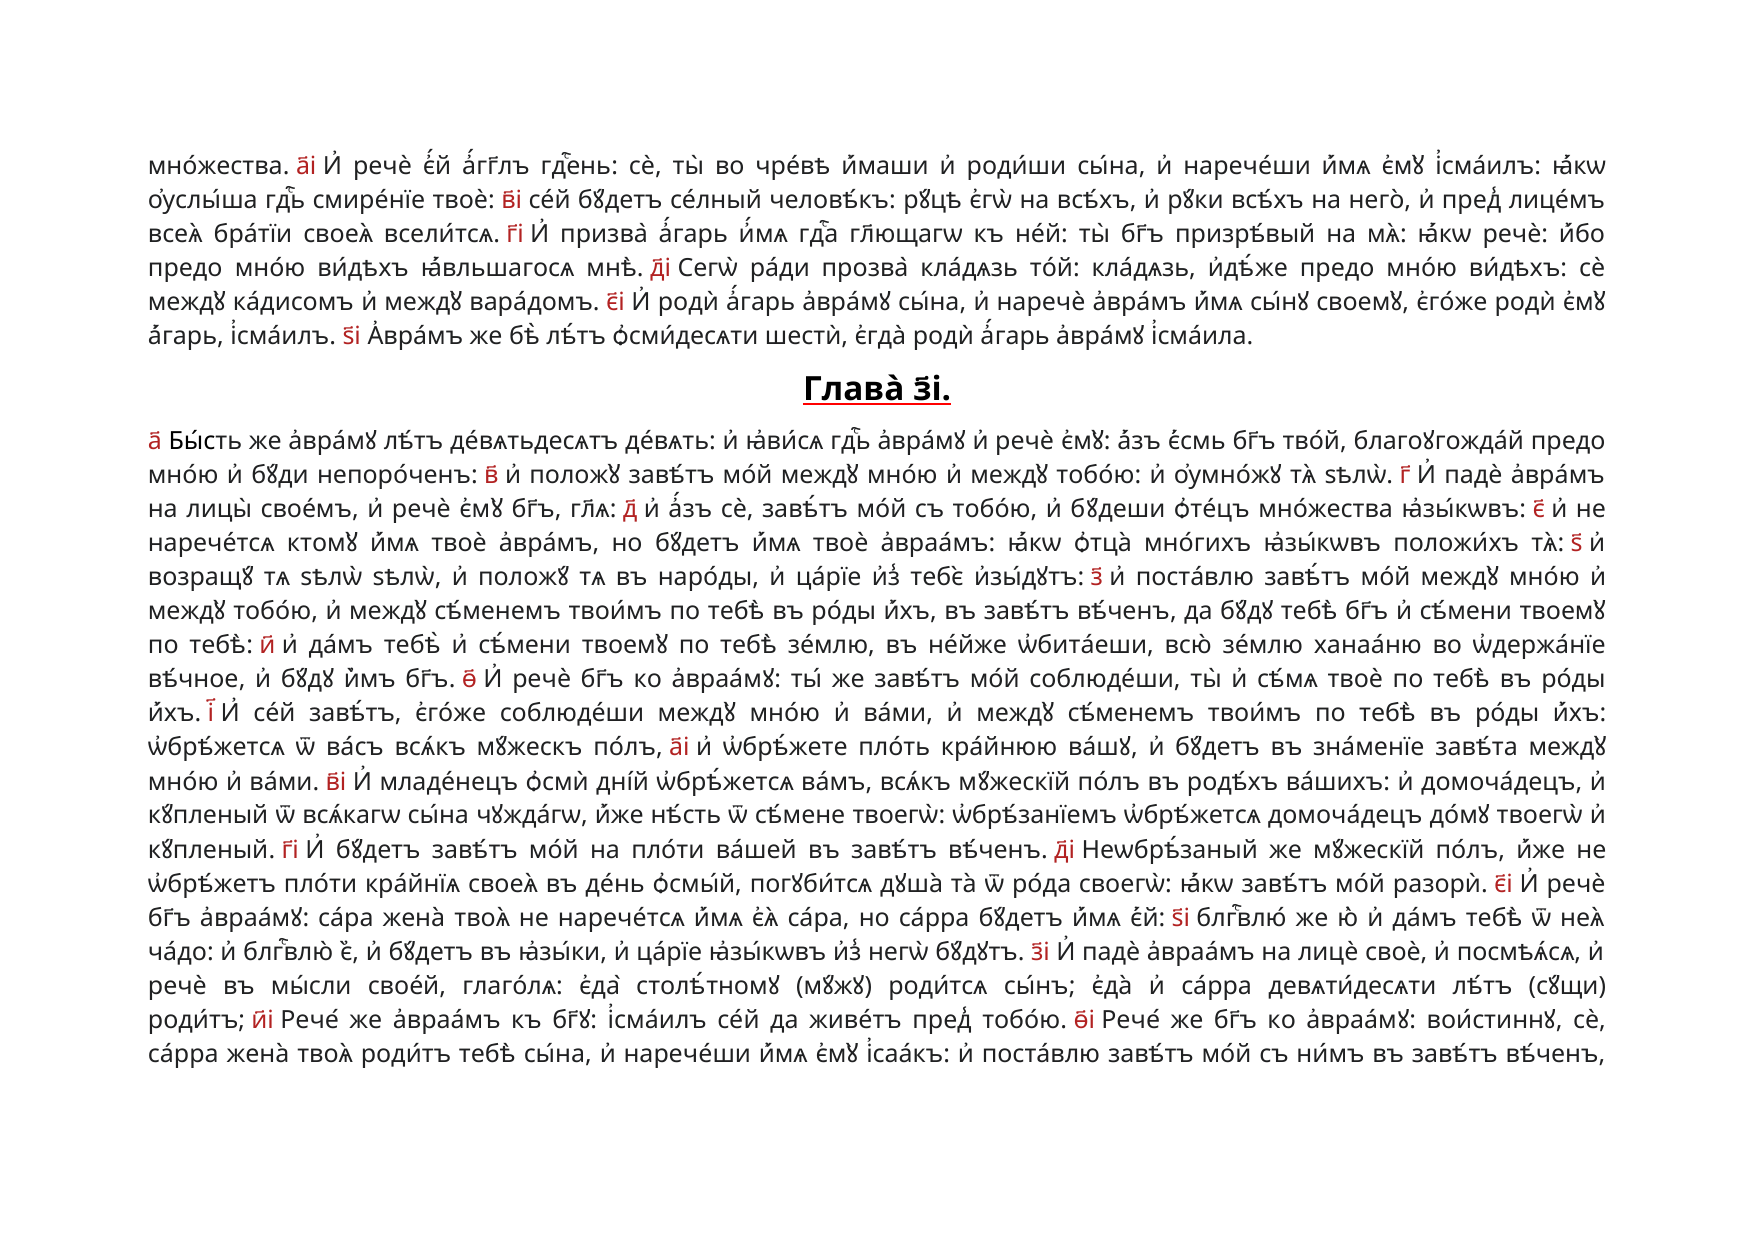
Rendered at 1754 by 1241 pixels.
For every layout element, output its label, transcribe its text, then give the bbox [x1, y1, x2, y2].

text мно́жества. а҃і И҆ речѐ є҆́й а҆́гг҃лъ гдⷭ҇ень: сѐ, ты̀ во чре́вѣ и҆́маши и҆ роди́ши сы́на, и҆ нарече́ши и҆́мѧ є҆мꙋ̀ і҆сма́илъ: ꙗ҆́кѡ ѹ҆слы́ша гдⷭ҇ь смире́нїе твоѐ: в҃і се́й бꙋ́детъ се́лный человѣ́къ: рꙋ́цѣ є҆гѡ̀ на всѣ́хъ, и҆ рꙋ́ки всѣ́хъ на него̀, и҆ пред̾ лице́мъ всеѧ̀ бра́тїи своеѧ̀ всели́тсѧ. г҃і И҆ призва̀ а҆́гарь и҆́мѧ гдⷭ҇а гл҃ющагѡ къ не́й: ты̀ бг҃ъ призрѣ́вый на мѧ̀: ꙗ҆́кѡ речѐ: и҆́бо предо мно́ю ви́дѣхъ ꙗ҆́вльшагосѧ мнѣ̀. д҃і Сегѡ̀ ра́ди прозва̀ кла́дѧзь то́й: кла́дѧзь, и҆дѣ́же предо мно́ю ви́дѣхъ: сѐ междꙋ̀ ка́дисомъ и҆ междꙋ̀ вара́домъ. є҃і И҆ родѝ а҆́гарь а҆вра́мꙋ сы́на, и҆ наречѐ а҆вра́мъ и҆́мѧ сы́нꙋ своемꙋ̀, є҆го́же родѝ є҆мꙋ̀ а҆́гарь, і҆сма́илъ. ѕ҃і А҆вра́мъ же бѣ̀ лѣ́тъ ѻ҆сми́десѧти шестѝ, є҆гда̀ родѝ а҆́гарь а҆вра́мꙋ і҆сма́ила. [148, 148, 1606, 352]
text Глава̀ з҃і. [148, 364, 1606, 410]
text а҃ Бы́сть же а҆вра́мꙋ лѣ́тъ де́вѧтьдесѧтъ де́вѧть: и҆ ꙗ҆ви́сѧ гдⷭ҇ь а҆вра́мꙋ и҆ речѐ є҆мꙋ̀: а҆́зъ є҆́смь бг҃ъ тво́й, благоꙋгожда́й предо мно́ю и҆ бꙋ́ди непоро́ченъ: в҃ и҆ положꙋ̀ завѣ́тъ мо́й междꙋ̀ мно́ю и҆ междꙋ̀ тобо́ю: и҆ ѹ҆мно́жꙋ тѧ̀ ѕѣлѡ̀. г҃ И҆ падѐ а҆вра́мъ на лицы̀ свое́мъ, и҆ речѐ є҆мꙋ̀ бг҃ъ, гл҃ѧ: д҃ и҆ а҆́зъ сѐ, завѣ́тъ мо́й съ тобо́ю, и҆ бꙋ́деши ѻ҆те́цъ мно́жества ꙗ҆зы́кѡвъ: є҃ и҆ не нарече́тсѧ ктомꙋ̀ и҆́мѧ твоѐ а҆вра́мъ, но бꙋ́детъ и҆́мѧ твоѐ а҆враа́мъ: ꙗ҆́кѡ ѻ҆тца̀ мно́гихъ ꙗ҆зы́кѡвъ положи́хъ тѧ̀: ѕ҃ и҆ возращꙋ́ тѧ ѕѣлѡ̀ ѕѣлѡ̀, и҆ положꙋ́ тѧ въ наро́ды, и҆ ца́рїе и҆з̾ тебє̀ и҆зы́дꙋтъ: з҃ и҆ поста́влю завѣ́тъ мо́й междꙋ̀ мно́ю и҆ междꙋ̀ тобо́ю, и҆ междꙋ̀ сѣ́менемъ твои́мъ по тебѣ̀ въ ро́ды и҆́хъ, въ завѣ́тъ вѣ́ченъ, да бꙋ́дꙋ тебѣ̀ бг҃ъ и҆ сѣ́мени твоемꙋ̀ по тебѣ̀: и҃ и҆ да́мъ тебѣ̀ и҆ сѣ́мени твоемꙋ̀ по тебѣ̀ зе́млю, въ не́йже ѡ҆бита́еши, всю̀ зе́млю ханаа́ню во ѡ҆держа́нїе вѣ́чное, и҆ бꙋ́дꙋ и҆̀мъ бг҃ъ. ѳ҃ И҆ речѐ бг҃ъ ко а҆враа́мꙋ: ты́ же завѣ́тъ мо́й соблюде́ши, ты̀ и҆ сѣ́мѧ твоѐ по тебѣ̀ въ ро́ды и҆́хъ. і҃ И҆ се́й завѣ́тъ, є҆го́же соблюде́ши междꙋ̀ мно́ю и҆ ва́ми, и҆ междꙋ̀ сѣ́менемъ твои́мъ по тебѣ̀ въ ро́ды и҆́хъ: ѡ҆брѣ́жетсѧ ѿ ва́съ всѧ́къ мꙋ́жескъ по́лъ, а҃і и҆ ѡ҆брѣ́жете пло́ть кра́йнюю ва́шꙋ, и҆ бꙋ́детъ въ зна́менїе завѣ́та междꙋ̀ мно́ю и҆ ва́ми. в҃і И҆ младе́нецъ ѻ҆смѝ дні́й ѡ҆брѣ́жетсѧ ва́мъ, всѧ́къ мꙋ́жескїй по́лъ въ родѣ́хъ ва́шихъ: и҆ домоча́децъ, и҆ кꙋ́пленый ѿ всѧ́кагѡ сы́на чꙋжда́гѡ, и҆́же нѣ́сть ѿ сѣ́мене твоегѡ̀: ѡ҆брѣ́занїемъ ѡ҆брѣ́жетсѧ домоча́децъ до́мꙋ твоегѡ̀ и҆ кꙋ́пленый. г҃і И҆ бꙋ́детъ завѣ́тъ мо́й на пло́ти ва́шей въ завѣ́тъ вѣ́ченъ. д҃і Неѡбрѣ́заный же мꙋ́жескїй по́лъ, и҆́же не ѡ҆брѣ́жетъ пло́ти кра́йнїѧ своеѧ̀ въ де́нь ѻ҆смы́й, погꙋби́тсѧ дꙋша̀ та̀ ѿ ро́да своегѡ̀: ꙗ҆́кѡ завѣ́тъ мо́й разорѝ. є҃і И҆ речѐ бг҃ъ а҆враа́мꙋ: са́ра жена̀ твоѧ̀ не нарече́тсѧ и҆́мѧ є҆ѧ̀ са́ра, но са́рра бꙋ́детъ и҆́мѧ є҆́й: ѕ҃і блгⷭ҇влю́ же ю҆̀ и҆ да́мъ тебѣ̀ ѿ неѧ̀ ча́до: и҆ блгⷭ҇влю̀ є҆̀, и҆ бꙋ́детъ въ ꙗ҆зы́ки, и҆ ца́рїе ꙗ҆зы́кѡвъ и҆з̾ негѡ̀ бꙋ́дꙋтъ. з҃і И҆ падѐ а҆враа́мъ на лицѐ своѐ, и҆ посмѣѧ́сѧ, и҆ речѐ въ мы́сли свое́й, глаго́лѧ: є҆да̀ столѣ́тномꙋ (мꙋ́жꙋ) роди́тсѧ сы́нъ; є҆да̀ и҆ са́рра девѧти́десѧти лѣ́тъ (сꙋ́щи) роди́тъ; и҃і Рече́ же а҆враа́мъ къ бг҃ꙋ: і҆сма́илъ се́й да живе́тъ пред̾ тобо́ю. ѳ҃і Рече́ же бг҃ъ ко а҆враа́мꙋ: вои́стиннꙋ, сѐ, са́рра жена̀ твоѧ̀ роди́тъ тебѣ̀ сы́на, и҆ нарече́ши и҆́мѧ є҆мꙋ̀ і҆саа́къ: и҆ поста́влю завѣ́тъ мо́й съ ни́мъ въ завѣ́тъ вѣ́ченъ, [148, 422, 1606, 1070]
